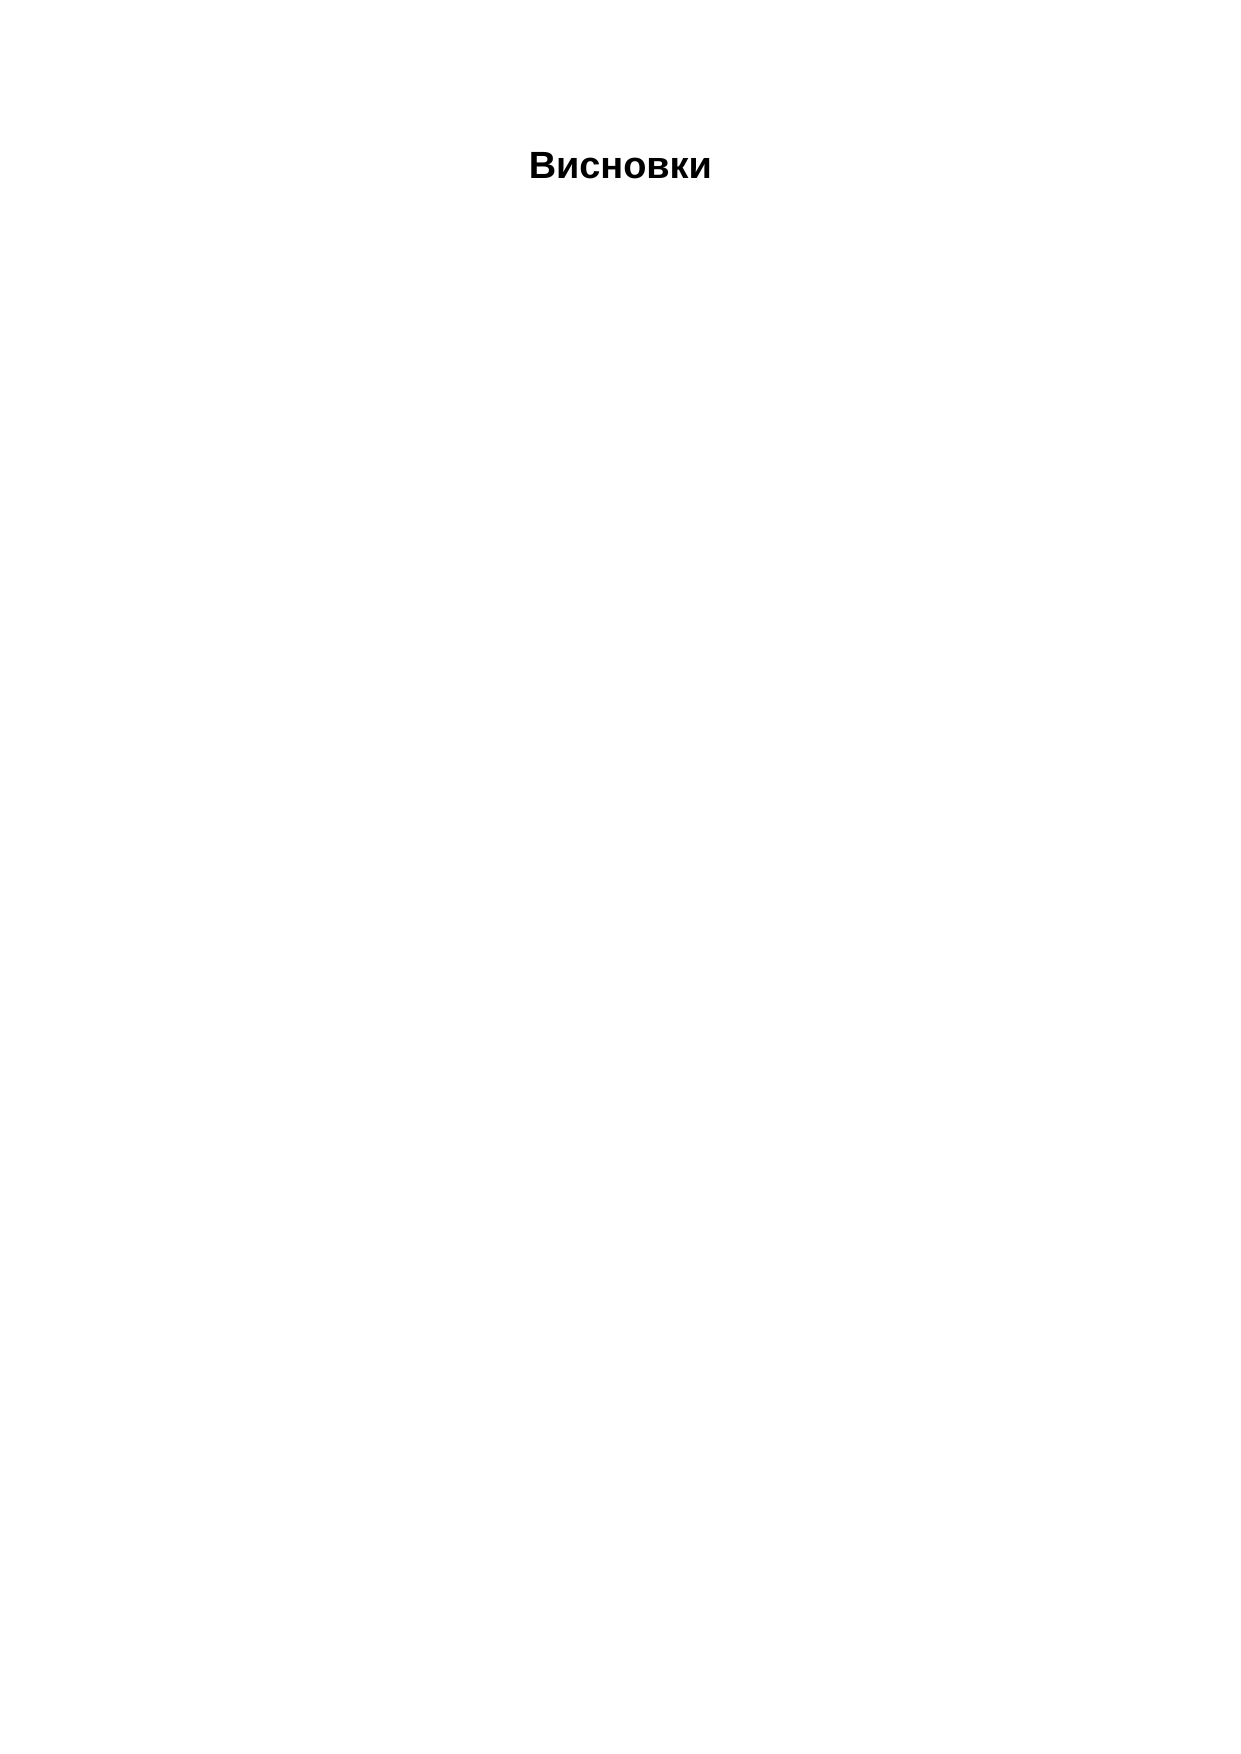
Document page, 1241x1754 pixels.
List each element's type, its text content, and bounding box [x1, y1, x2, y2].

subtitle Висновки [118, 143, 1122, 187]
